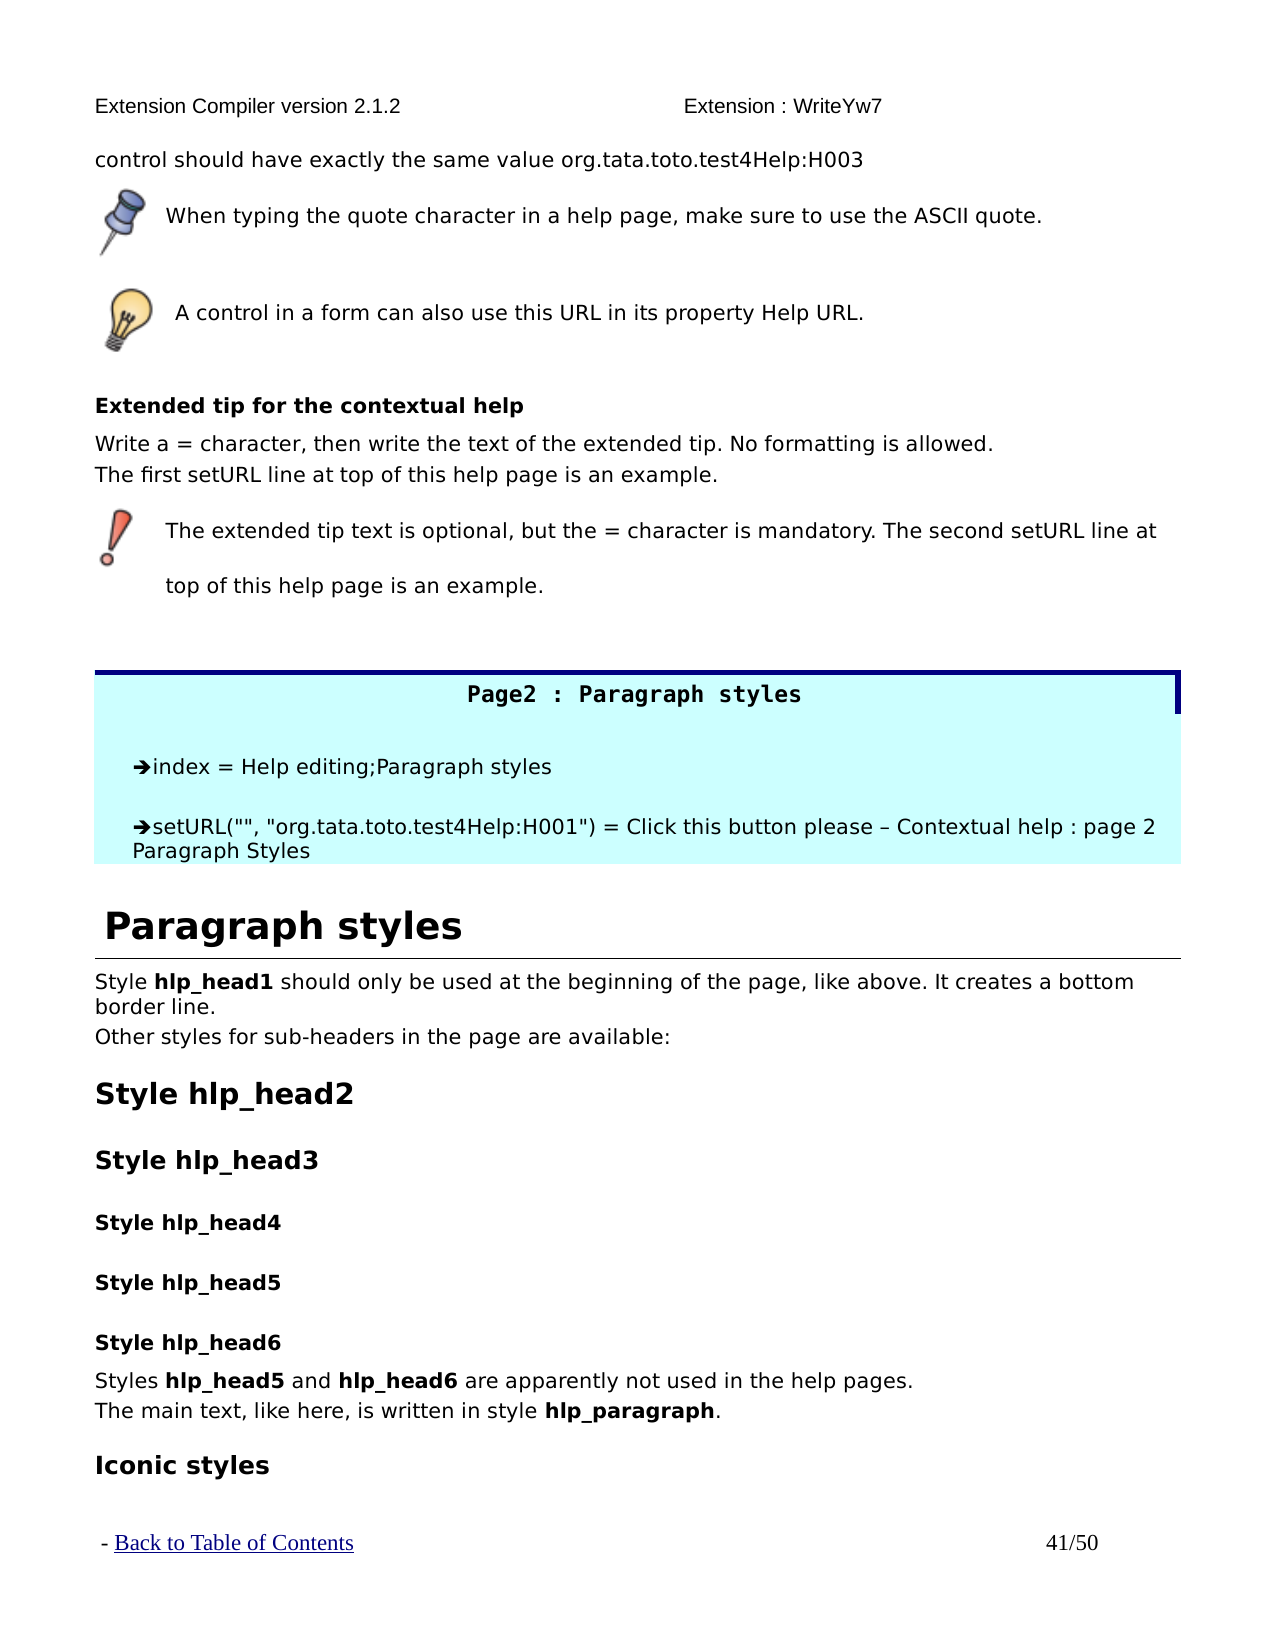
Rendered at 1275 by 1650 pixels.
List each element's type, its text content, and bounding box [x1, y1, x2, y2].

text Style hlp_head3 [94, 1146, 1181, 1175]
picture [95, 284, 163, 357]
text Other styles for sub-headers in the page are available: [94, 1025, 1181, 1049]
text Extended tip for the contextual help [94, 394, 1181, 419]
picture [95, 187, 151, 259]
text Page2 : Paragraph styles [94, 671, 1175, 714]
text Style hlp_head2 [94, 1077, 1181, 1111]
text Style hlp_head4 [94, 1211, 1181, 1235]
text Write a = character, then write the text of the extended tip. No formatting is allowed. [94, 432, 1181, 457]
list setURL("", "org.tata.toto.test4Help:H001") = Click this button please – Contextual help : page 2 Paragraph Styles [94, 815, 1181, 864]
text control should have exactly the same value org.tata.toto.test4Help:H003 [94, 147, 1181, 172]
text The first setURL line at top of this help page is an example. [94, 462, 1181, 487]
text Paragraph styles [94, 895, 1181, 958]
text Style hlp_head5 [94, 1271, 1181, 1295]
list When typing the quote character in a help page, make sure to use the ASCII quote. [151, 187, 1181, 259]
text Iconic styles [94, 1451, 1181, 1480]
list The extended tip text is optional, but the = character is mandatory. The second setURL line at top of this help page is an example. [94, 502, 1181, 599]
picture [95, 502, 138, 574]
text Style hlp_head1 should only be used at the beginning of the page, like above. It creates a bottom border line. [94, 970, 1181, 1019]
list A control in a form can also use this URL in its property Help URL. [94, 283, 1181, 358]
text The main text, like here, is written in style hlp_paragraph. [94, 1399, 1181, 1423]
text Style hlp_head6 [94, 1331, 1181, 1355]
text Styles hlp_head5 and hlp_head6 are apparently not used in the help pages. [94, 1369, 1181, 1393]
list index = Help editing;Paragraph styles [94, 755, 1181, 779]
